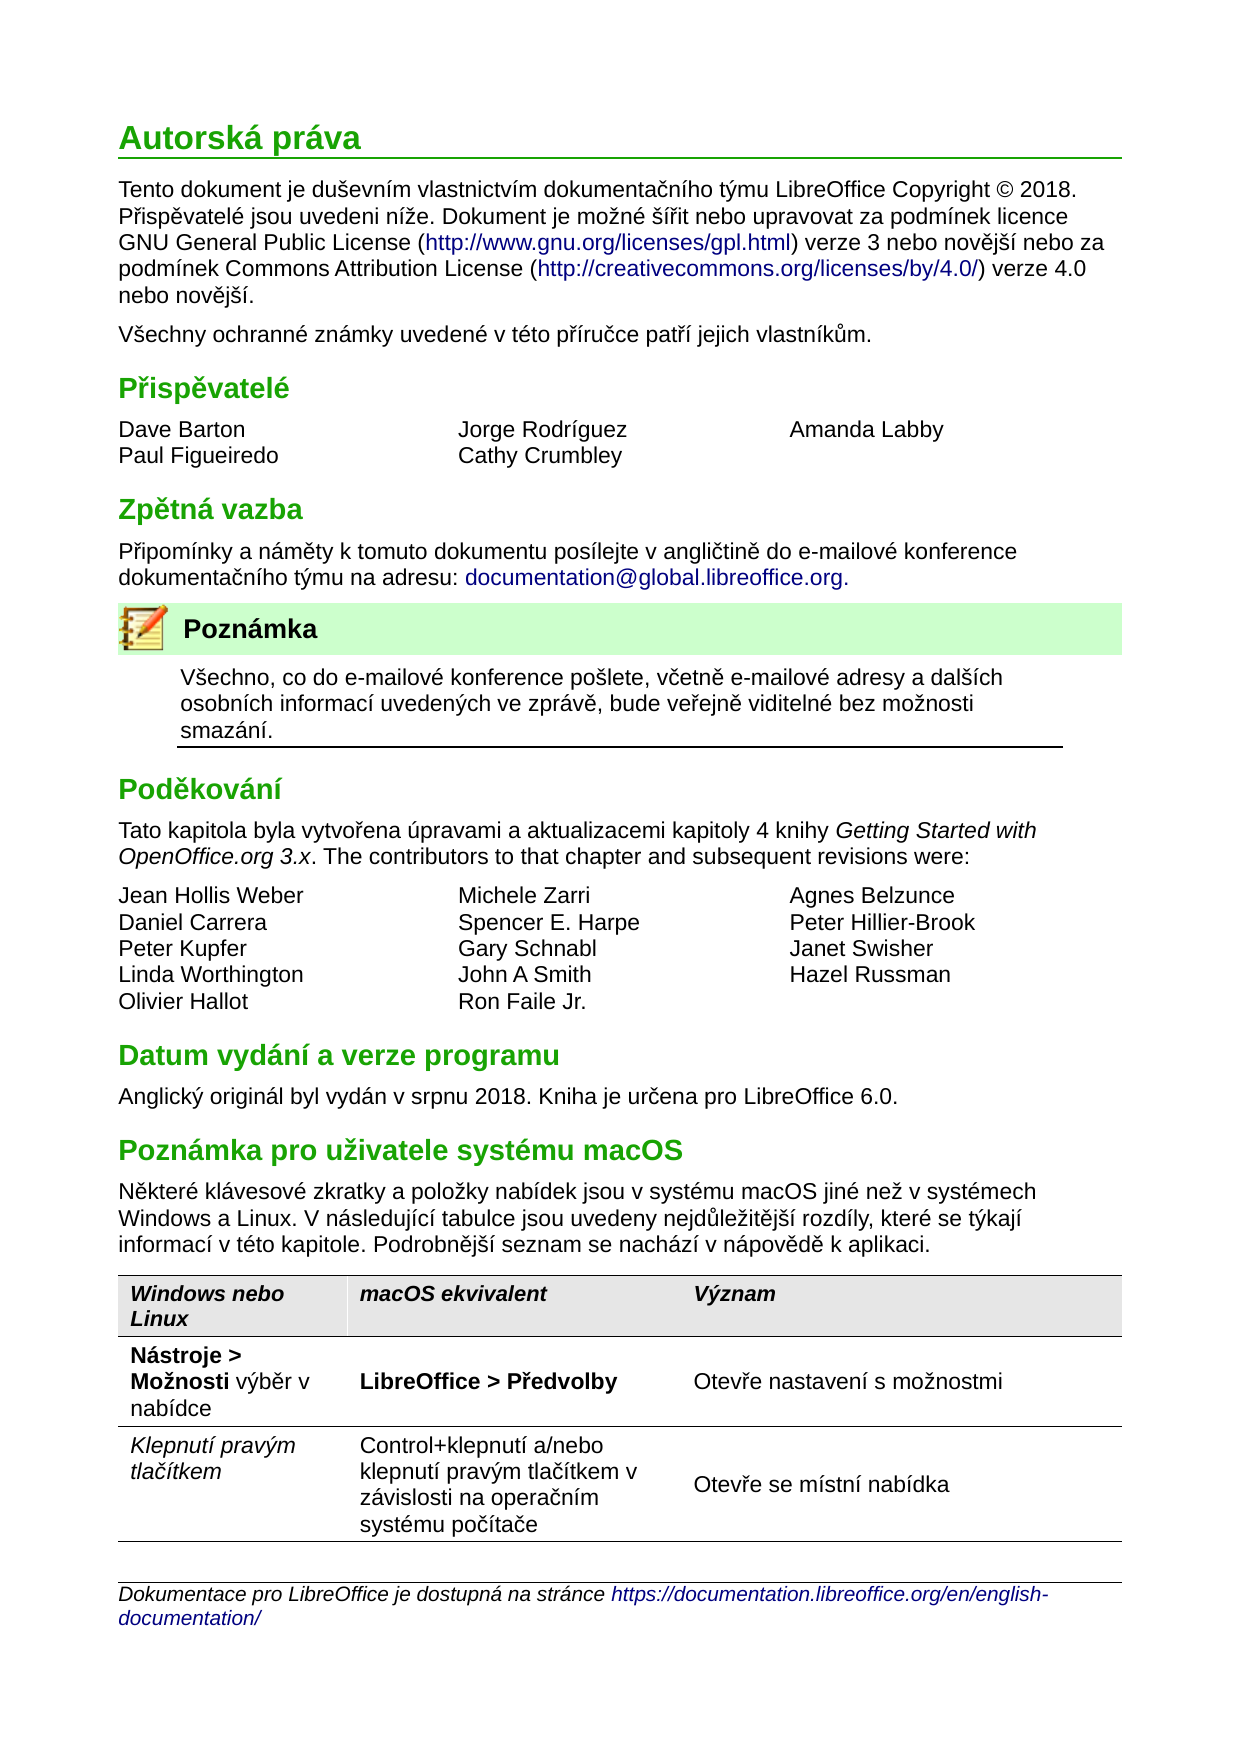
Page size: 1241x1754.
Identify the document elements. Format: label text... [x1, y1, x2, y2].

table_cell Peter Hillier-Brook [789, 909, 1122, 935]
table_cell Hazel Russman [789, 961, 1122, 988]
table_cell John A Smith [458, 961, 789, 988]
table_cell Ron Faile Jr. [458, 988, 789, 1014]
table_header Dave Barton [118, 416, 458, 442]
subtitle Autorská práva [118, 118, 1122, 157]
table_header Amanda Labby [789, 416, 1122, 442]
table_cell Janet Swisher [789, 935, 1122, 961]
table_cell Klepnutí pravým tlačítkem [118, 1427, 347, 1541]
text Všechny ochranné známky uvedené v této příručce patří jejich vlastníkům. [118, 321, 1122, 347]
subtitle Přispěvatelé [118, 371, 1122, 404]
table_cell Control+klepnutí a/nebo klepnutí pravým tlačítkem v závislosti na operačním systému počítače [348, 1427, 681, 1541]
table_cell Spencer E. Harpe [458, 909, 789, 935]
table_cell Gary Schnabl [458, 935, 789, 961]
table_cell Linda Worthington [118, 961, 458, 988]
subtitle Poznámka [118, 603, 1122, 655]
table_cell Paul Figueiredo [118, 442, 458, 469]
table_cell Otevře se místní nabídka [681, 1427, 1122, 1541]
picture [119, 603, 170, 654]
text Připomínky a náměty k tomuto dokumentu posílejte v angličtině do e-mailové konference dokumentačního týmu na adresu: documentation@global.libreoffice.org. [118, 538, 1122, 590]
table_header Jorge Rodríguez [458, 416, 789, 442]
table_header Jean Hollis Weber [118, 882, 458, 908]
table_cell LibreOffice > Předvolby [348, 1337, 681, 1426]
table_cell Olivier Hallot [118, 988, 458, 1014]
table_header macOS ekvivalent [348, 1276, 681, 1336]
text Všechno, co do e-mailové konference pošlete, včetně e-mailové adresy a dalších osobních informací uvedených ve zprávě, bude veřejně viditelné bez možnosti smazání. [177, 661, 1063, 746]
table_header Agnes Belzunce [789, 882, 1122, 908]
table_cell Nástroje > Možnosti výběr v nabídce [118, 1337, 347, 1426]
text Tento dokument je duševním vlastnictvím dokumentačního týmu LibreOffice Copyright © 2018. Přispěvatelé jsou uvedeni níže. Dokument je možné šířit nebo upravovat za podmínek licence GNU General Public License (http://www.gnu.org/licenses/gpl.html) verze 3 nebo novější nebo za podmínek Commons Attribution License (http://creativecommons.org/licenses/by/4.0/) verze 4.0 nebo novější. [118, 176, 1122, 308]
text Některé klávesové zkratky a položky nabídek jsou v systému macOS jiné než v systémech Windows a Linux. V následující tabulce jsou uvedeny nejdůležitější rozdíly, které se týkají informací v této kapitole. Podrobnější seznam se nachází v nápovědě k aplikaci. [118, 1178, 1122, 1257]
table_cell [789, 988, 1122, 1014]
table_cell [789, 442, 1122, 469]
subtitle Datum vydání a verze programu [118, 1038, 1122, 1071]
text Anglický originál byl vydán v srpnu 2018. Kniha je určena pro LibreOffice 6.0. [118, 1083, 1122, 1109]
subtitle Poděkování [118, 772, 1122, 805]
table_cell Daniel Carrera [118, 909, 458, 935]
table_cell Otevře nastavení s možnostmi [681, 1337, 1122, 1426]
table_header Význam [681, 1276, 1122, 1336]
subtitle Zpětná vazba [118, 492, 1122, 526]
text Tato kapitola byla vytvořena úpravami a aktualizacemi kapitoly 4 knihy Getting Started with OpenOffice.org 3.x. The contributors to that chapter and subsequent revisions were: [118, 817, 1122, 870]
subtitle Poznámka pro uživatele systému macOS [118, 1133, 1122, 1166]
table_cell Peter Kupfer [118, 935, 458, 961]
table_header Windows nebo Linux [118, 1276, 347, 1336]
table_cell Cathy Crumbley [458, 442, 789, 469]
table_header Michele Zarri [458, 882, 789, 908]
